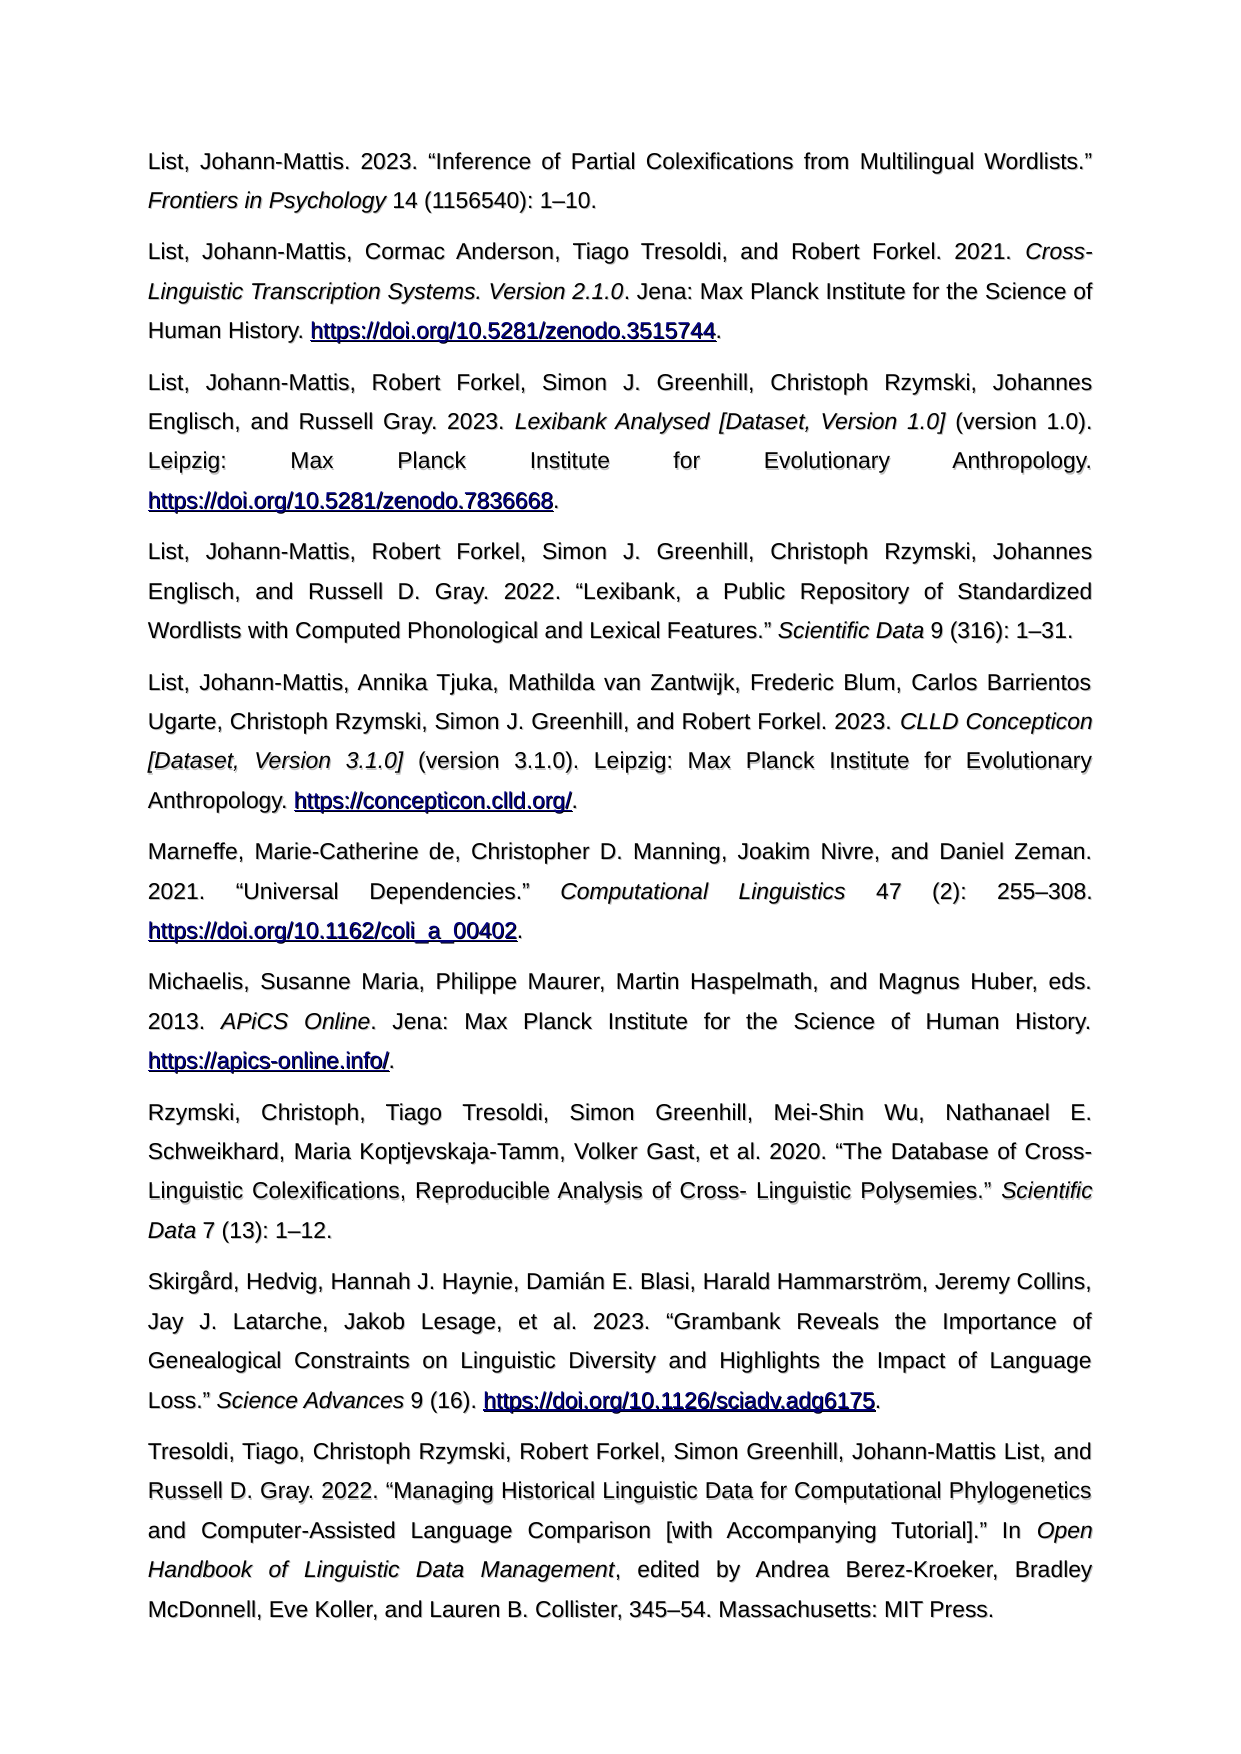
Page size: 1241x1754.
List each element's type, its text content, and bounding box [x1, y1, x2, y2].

text List, Johann-Mattis, Robert Forkel, Simon J. Greenhill, Christoph Rzymski, Johannes Englisch, and Russell Gray. 2023. Lexibank Analysed [Dataset, Version 1.0] (version 1.0). Leipzig: Max Planck Institute for Evolutionary Anthropology. https://doi.org/10.5281/zenodo.7836668. [148, 368, 1093, 513]
text List, Johann-Mattis. 2023. “Inference of Partial Colexifications from Multilingual Wordlists.” Frontiers in Psychology 14 (1156540): 1–10. [148, 148, 1093, 213]
text Tresoldi, Tiago, Christoph Rzymski, Robert Forkel, Simon Greenhill, Johann-Mattis List, and Russell D. Gray. 2022. “Managing Historical Linguistic Data for Computational Phylogenetics and Computer-Assisted Language Comparison [with Accompanying Tutorial].” In Open Handbook of Linguistic Data Management, edited by Andrea Berez-Kroeker, Bradley McDonnell, Eve Koller, and Lauren B. Collister, 345–54. Massachusetts: MIT Press. [148, 1438, 1093, 1622]
text Rzymski, Christoph, Tiago Tresoldi, Simon Greenhill, Mei-Shin Wu, Nathanael E. Schweikhard, Maria Koptjevskaja-Tamm, Volker Gast, et al. 2020. “The Database of Cross-Linguistic Colexifications, Reproducible Analysis of Cross- Linguistic Polysemies.” Scientific Data 7 (13): 1–12. [148, 1098, 1093, 1243]
text List, Johann-Mattis, Cormac Anderson, Tiago Tresoldi, and Robert Forkel. 2021. Cross-Linguistic Transcription Systems. Version 2.1.0. Jena: Max Planck Institute for the Science of Human History. https://doi.org/10.5281/zenodo.3515744. [148, 238, 1093, 344]
text Marneffe, Marie-Catherine de, Christopher D. Manning, Joakim Nivre, and Daniel Zeman. 2021. “Universal Dependencies.” Computational Linguistics 47 (2): 255–308. https://doi.org/10.1162/coli_a_00402. [148, 838, 1093, 943]
text Michaelis, Susanne Maria, Philippe Maurer, Martin Haspelmath, and Magnus Huber, eds. 2013. APiCS Online. Jena: Max Planck Institute for the Science of Human History. https://apics-online.info/. [148, 968, 1093, 1074]
text List, Johann-Mattis, Annika Tjuka, Mathilda van Zantwijk, Frederic Blum, Carlos Barrientos Ugarte, Christoph Rzymski, Simon J. Greenhill, and Robert Forkel. 2023. CLLD Concepticon [Dataset, Version 3.1.0] (version 3.1.0). Leipzig: Max Planck Institute for Evolutionary Anthropology. https://concepticon.clld.org/. [148, 668, 1093, 813]
text List, Johann-Mattis, Robert Forkel, Simon J. Greenhill, Christoph Rzymski, Johannes Englisch, and Russell D. Gray. 2022. “Lexibank, a Public Repository of Standardized Wordlists with Computed Phonological and Lexical Features.” Scientific Data 9 (316): 1–31. [148, 538, 1093, 643]
text Skirgård, Hedvig, Hannah J. Haynie, Damián E. Blasi, Harald Hammarström, Jeremy Collins, Jay J. Latarche, Jakob Lesage, et al. 2023. “Grambank Reveals the Importance of Genealogical Constraints on Linguistic Diversity and Highlights the Impact of Language Loss.” Science Advances 9 (16). https://doi.org/10.1126/sciadv.adg6175. [148, 1268, 1093, 1413]
